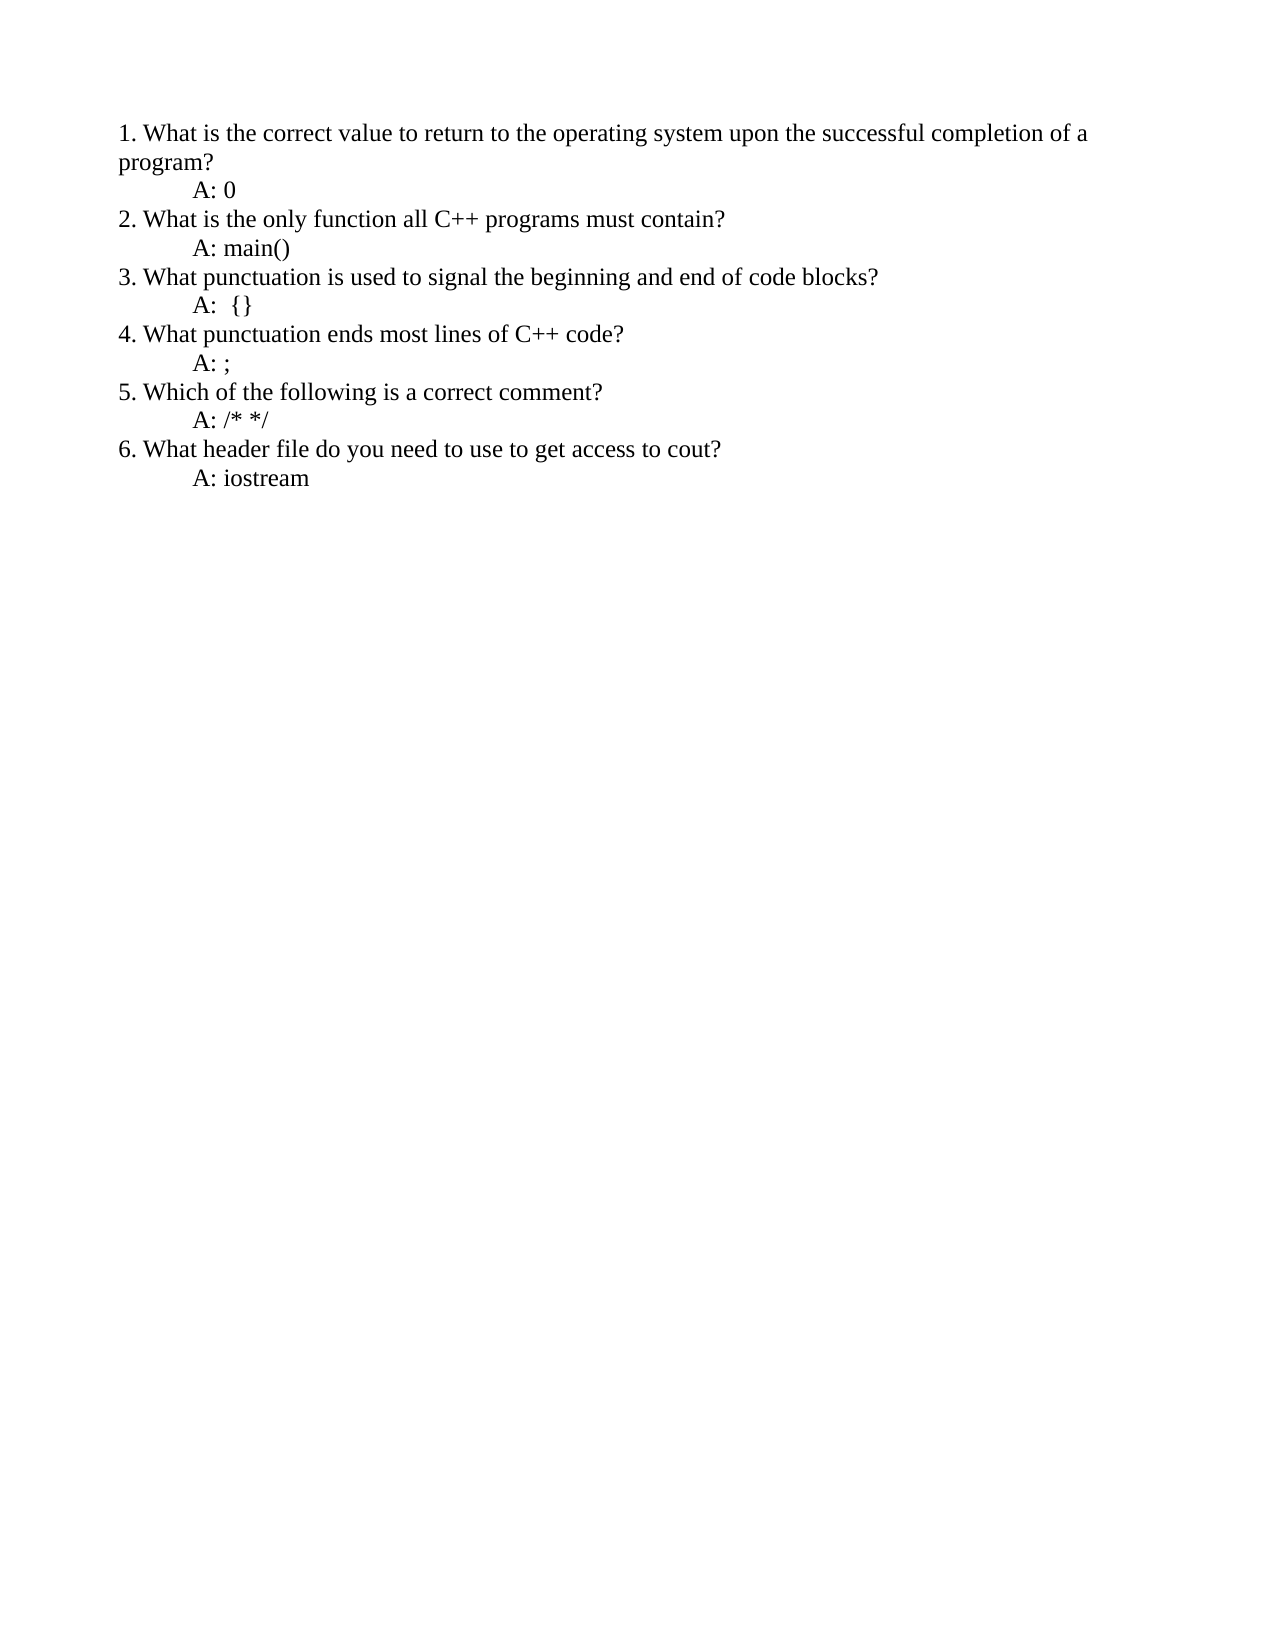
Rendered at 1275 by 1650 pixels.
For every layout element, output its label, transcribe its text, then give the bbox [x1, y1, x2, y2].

text 2. What is the only function all C++ programs must contain? [118, 204, 1157, 233]
text 1. What is the correct value to return to the operating system upon the successful completion of a program? [118, 118, 1157, 176]
text A: iostream [118, 463, 1157, 492]
text A: ; [118, 348, 1157, 377]
text A: /* */ [118, 406, 1157, 434]
text 4. What punctuation ends most lines of C++ code? [118, 319, 1157, 348]
text A: main() [118, 233, 1157, 262]
text 3. What punctuation is used to signal the beginning and end of code blocks? [118, 262, 1157, 291]
text A: 0 [118, 176, 1157, 204]
text A: {} [118, 291, 1157, 319]
text 6. What header file do you need to use to get access to cout? [118, 434, 1157, 463]
text 5. Which of the following is a correct comment? [118, 377, 1157, 406]
